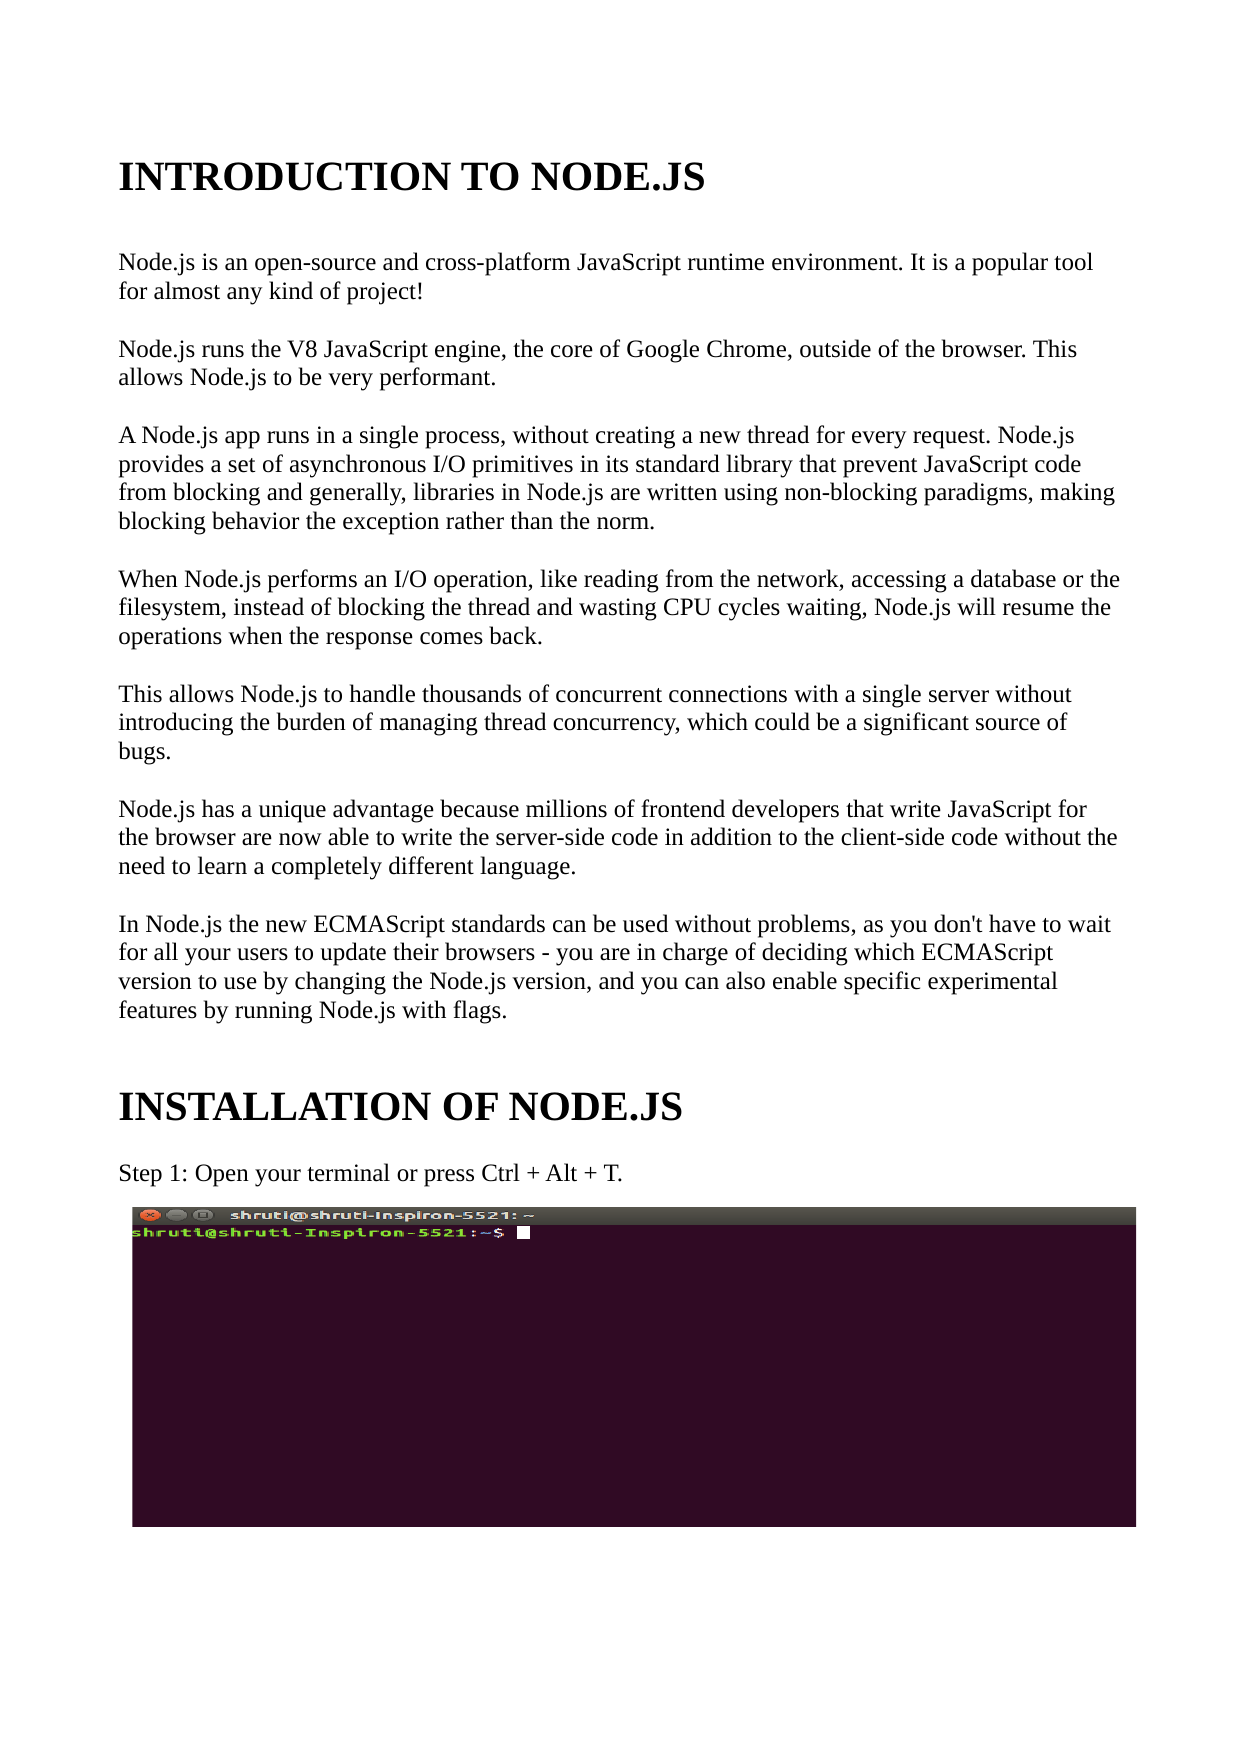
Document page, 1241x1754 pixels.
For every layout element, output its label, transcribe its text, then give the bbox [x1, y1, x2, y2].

picture [132, 1207, 1137, 1527]
text In Node.js the new ECMAScript standards can be used without problems, as you don't have to wait for all your users to update their browsers - you are in charge of deciding which ECMAScript version to use by changing the Node.js version, and you can also enable specific experimental features by running Node.js with flags. [118, 909, 1122, 1024]
text Node.js is an open-source and cross-platform JavaScript runtime environment. It is a popular tool for almost any kind of project! [118, 247, 1122, 305]
text INSTALLATION OF NODE.JS [118, 1081, 1122, 1129]
text Node.js has a unique advantage because millions of frontend developers that write JavaScript for the browser are now able to write the server-side code in addition to the client-side code without the need to learn a completely different language. [118, 794, 1122, 880]
text INTRODUCTION TO NODE.JS [118, 152, 1122, 199]
text This allows Node.js to handle thousands of concurrent connections with a single server without introducing the burden of managing thread concurrency, which could be a significant source of bugs. [118, 679, 1122, 765]
text When Node.js performs an I/O operation, like reading from the network, accessing a database or the filesystem, instead of blocking the thread and wasting CPU cycles waiting, Node.js will resume the operations when the response comes back. [118, 564, 1122, 650]
text Node.js runs the V8 JavaScript engine, the core of Google Chrome, outside of the browser. This allows Node.js to be very performant. [118, 334, 1122, 391]
text A Node.js app runs in a single process, without creating a new thread for every request. Node.js provides a set of asynchronous I/O primitives in its standard library that prevent JavaScript code from blocking and generally, libraries in Node.js are written using non-blocking paradigms, making blocking behavior the exception rather than the norm. [118, 420, 1122, 535]
text Step 1: Open your terminal or press Ctrl + Alt + T. [118, 1158, 1122, 1187]
